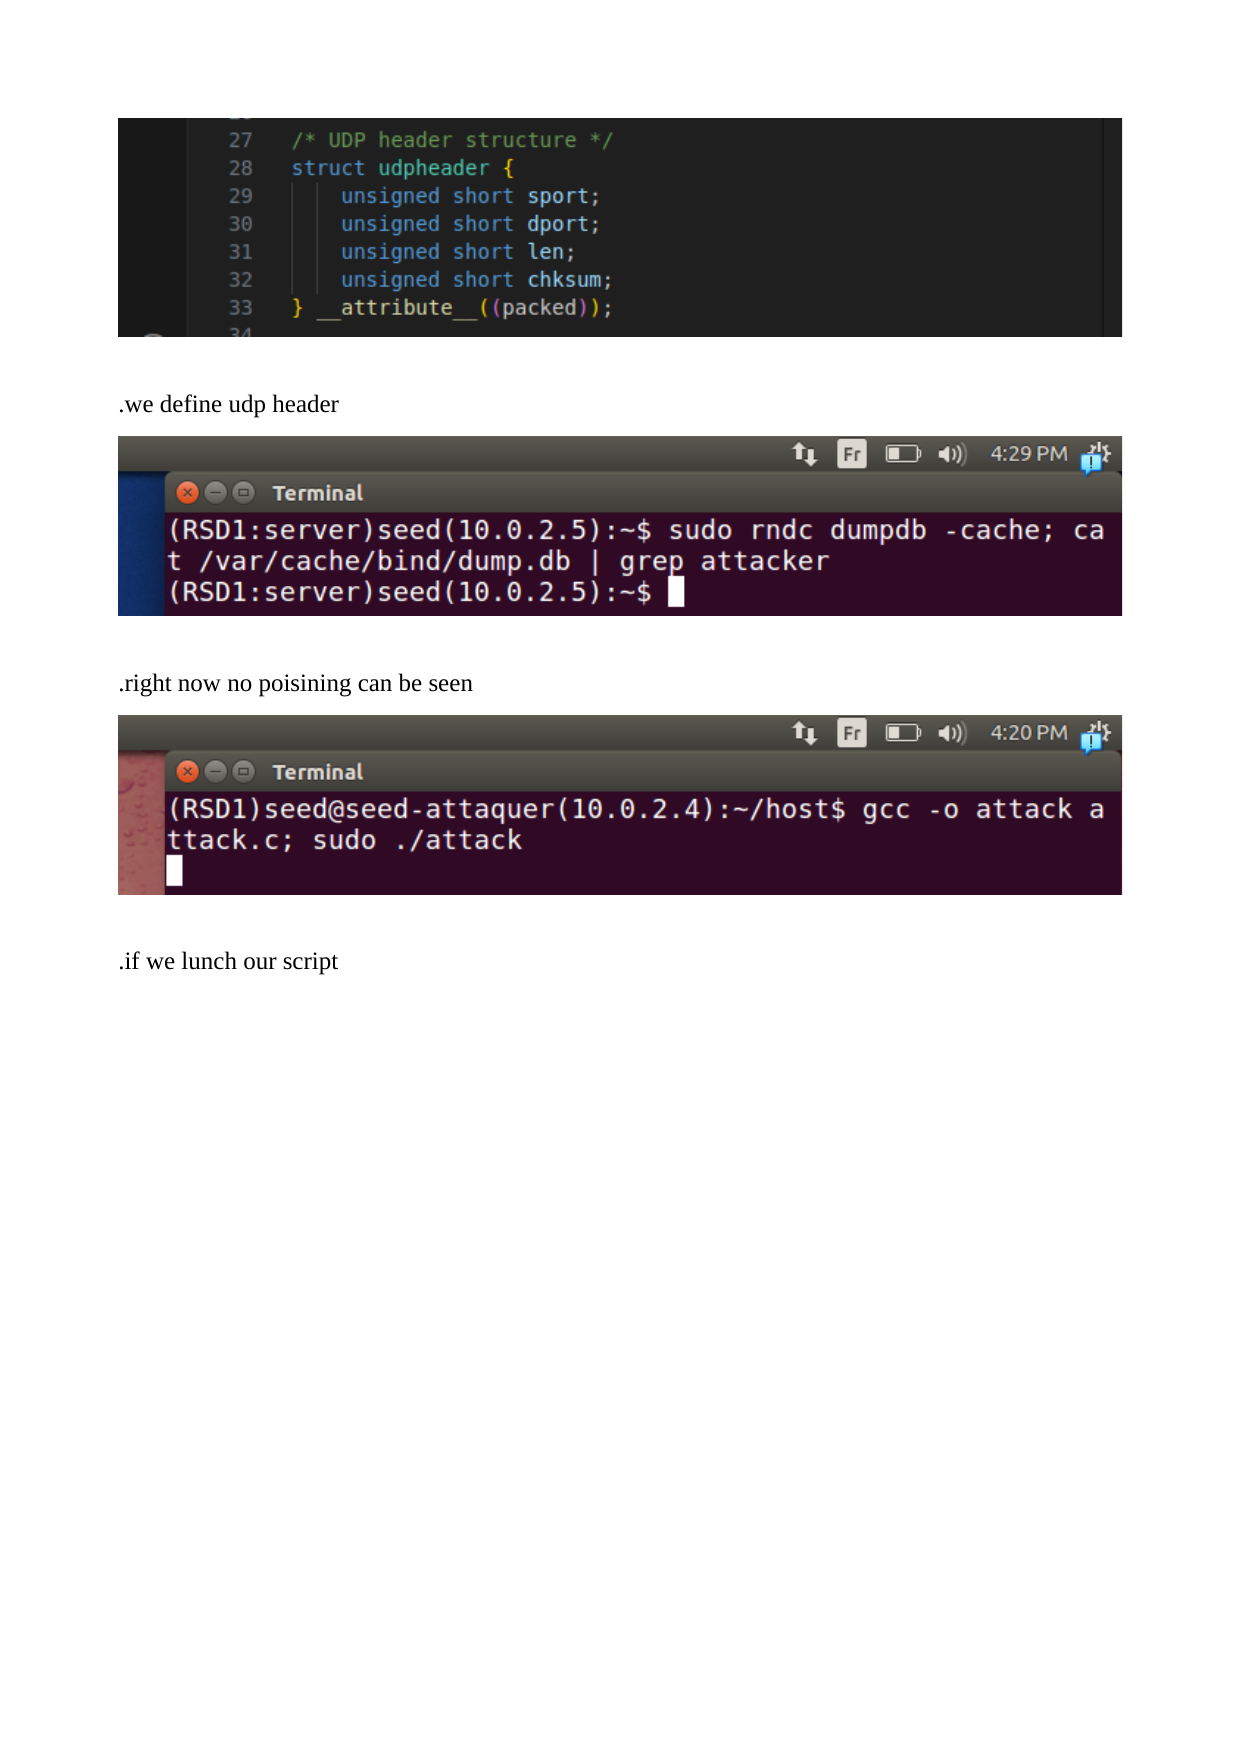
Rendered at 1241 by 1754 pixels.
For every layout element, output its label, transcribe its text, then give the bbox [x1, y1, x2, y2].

picture [118, 436, 1123, 616]
text .if we lunch our script [118, 946, 1122, 975]
picture [118, 118, 1123, 337]
text .we define udp header [118, 389, 1122, 418]
text .right now no poisining can be seen [118, 668, 1122, 696]
picture [118, 715, 1123, 895]
